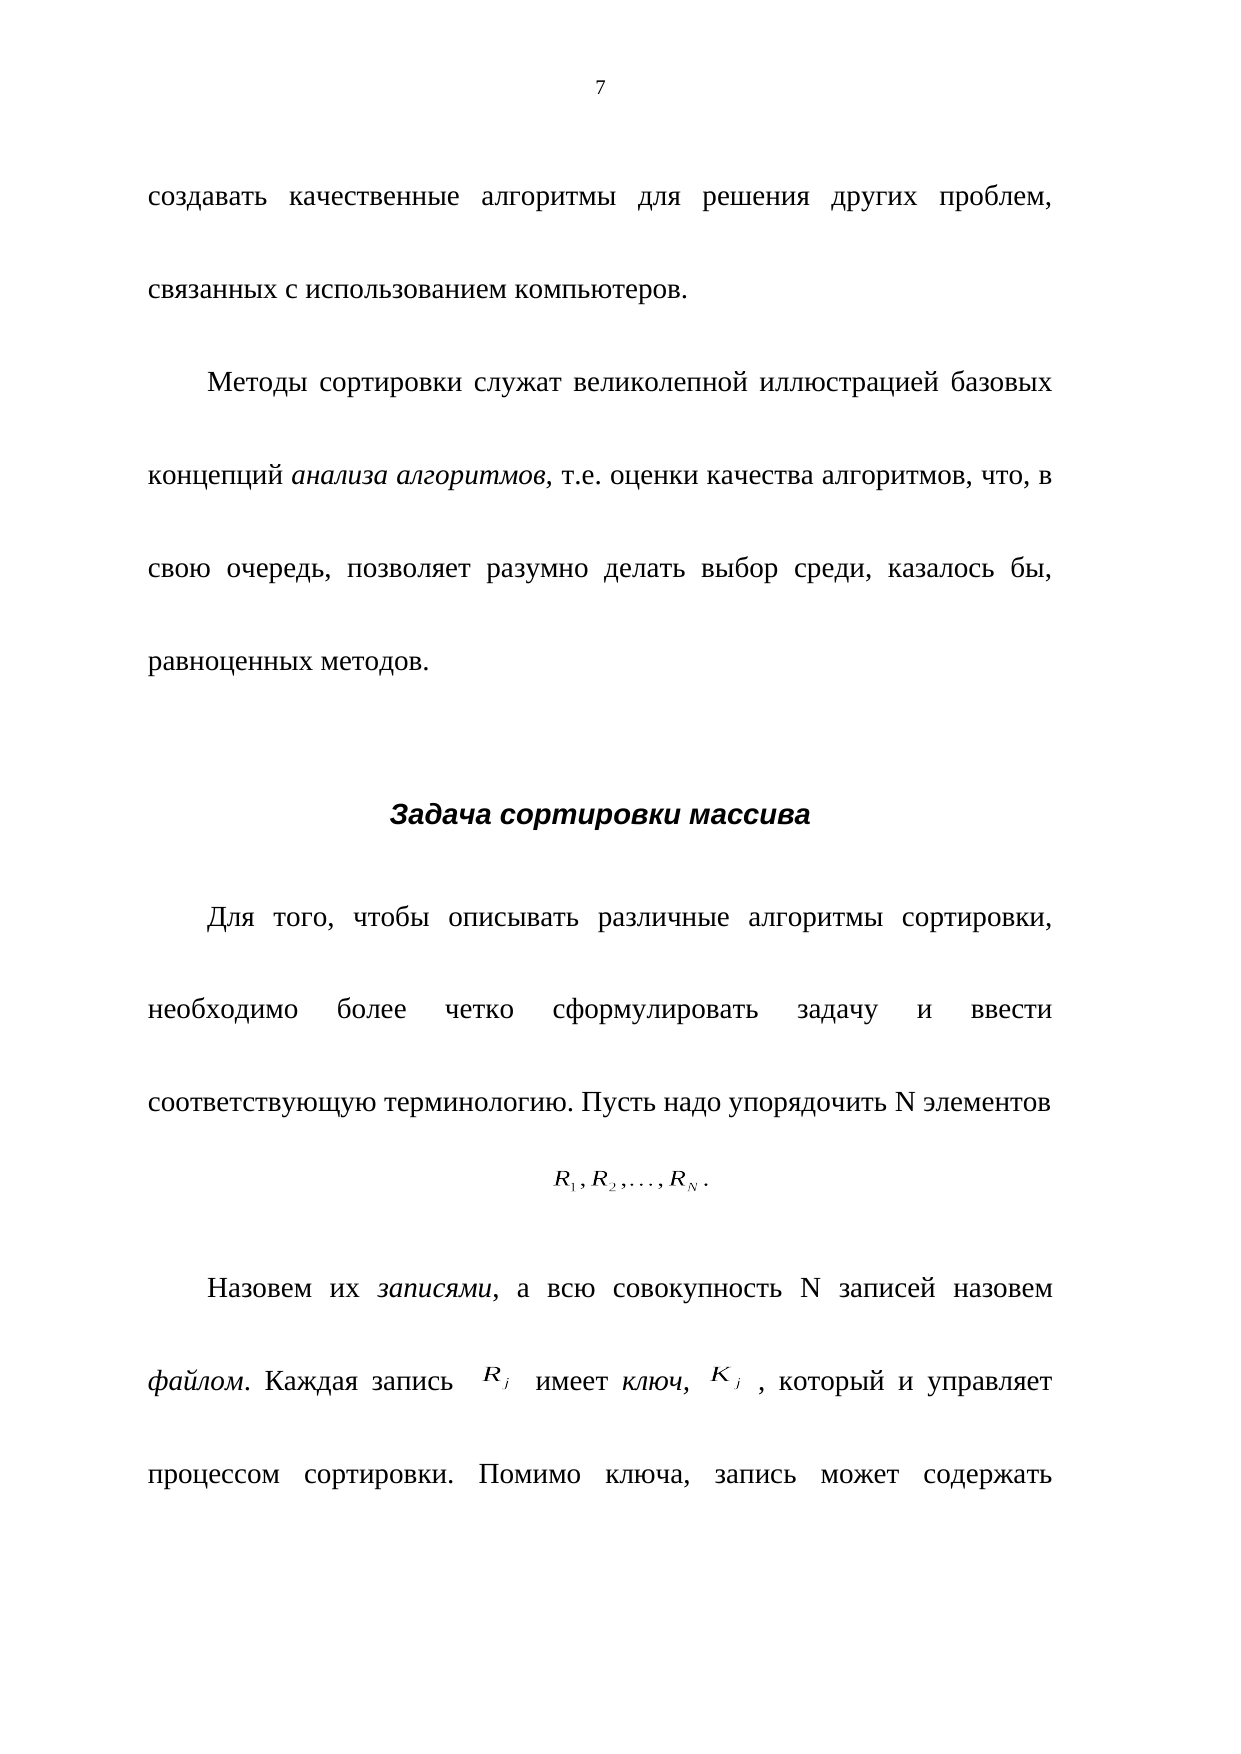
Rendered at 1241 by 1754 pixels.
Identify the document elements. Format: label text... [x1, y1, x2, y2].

text Назовем их записями, а всю совокупность N записей назовем файлом. Каждая запись имеет ключ, , который и управляет процессом сортировки. Помимо ключа, запись может содержать [148, 1242, 1053, 1490]
subtitle Задача сортировки массива [148, 797, 1053, 831]
text Методы сортировки служат великолепной иллюстрацией базовых концепций анализа алгоритмов, т.е. оценки качества алгоритмов, что, в свою очередь, позволяет разумно делать выбор среди, казалось бы, равноценных методов. [148, 336, 1053, 677]
text Для того, чтобы описывать различные алгоритмы сортировки, необходимо более четко сформулировать задачу и ввести соответствующую терминологию. Пусть надо упорядочить N элементов [148, 870, 1053, 1118]
text создавать качественные алгоритмы для решения других проблем, связанных с использованием компьютеров. [148, 150, 1053, 305]
